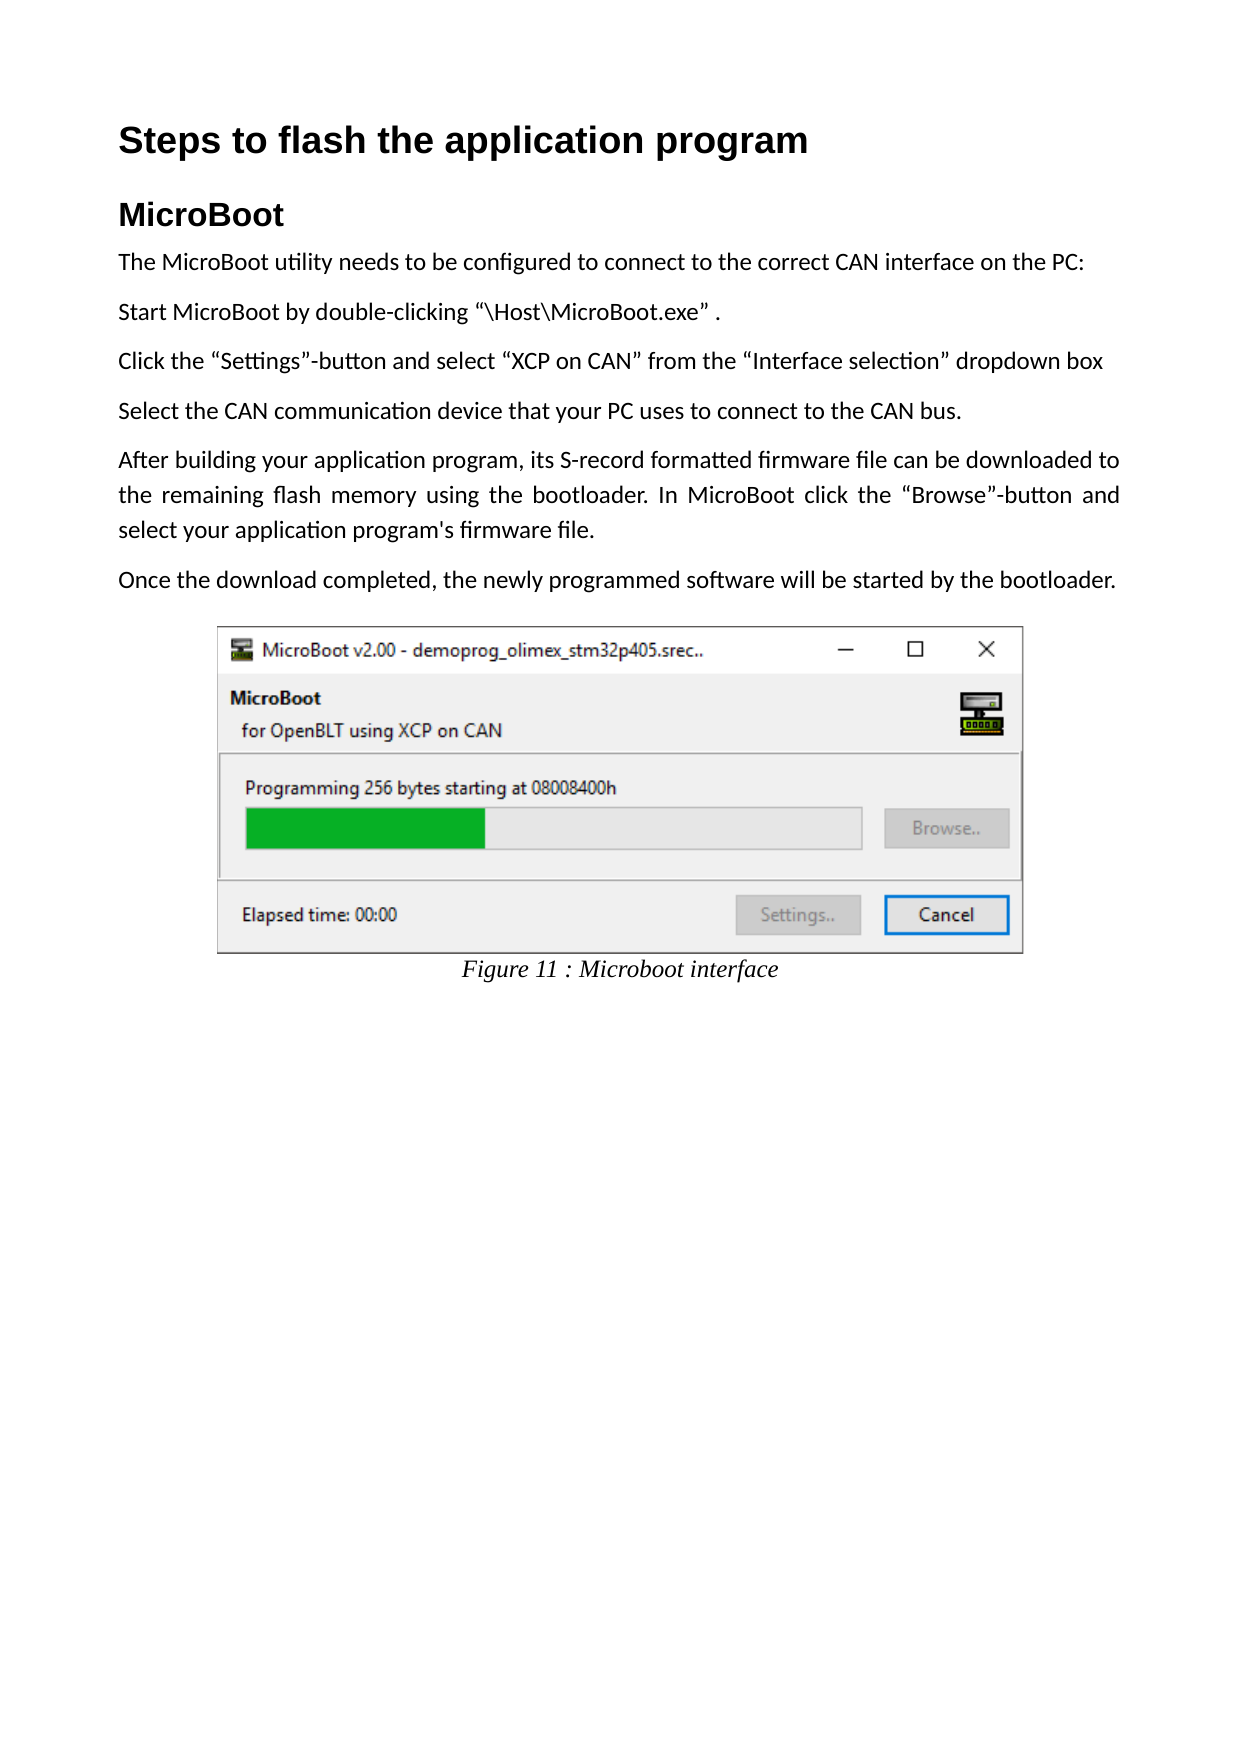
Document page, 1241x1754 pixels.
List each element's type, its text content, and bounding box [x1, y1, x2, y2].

picture [217, 626, 1024, 954]
text Start MicroBoot by double-clicking “\Host\MicroBoot.exe” . [118, 296, 1122, 326]
text Once the download completed, the newly programmed software will be started by the bootloader. [118, 564, 1122, 595]
text Select the CAN communication device that your PC uses to connect to the CAN bus. [118, 395, 1122, 426]
text After building your application program, its S-record formatted firmware file can be downloaded to the remaining flash memory using the bootloader. In MicroBoot click the “Browse”-button and select your application program's firmware file. [118, 444, 1122, 545]
text Figure 11 : Microboot interface [217, 954, 1023, 982]
subtitle MicroBoot [118, 195, 1122, 234]
text Click the “Settings”-button and select “XCP on CAN” from the “Interface selection” dropdown box [118, 345, 1122, 376]
text The MicroBoot utility needs to be configured to connect to the correct CAN interface on the PC: [118, 246, 1122, 277]
subtitle Steps to flash the application program [118, 118, 1122, 162]
